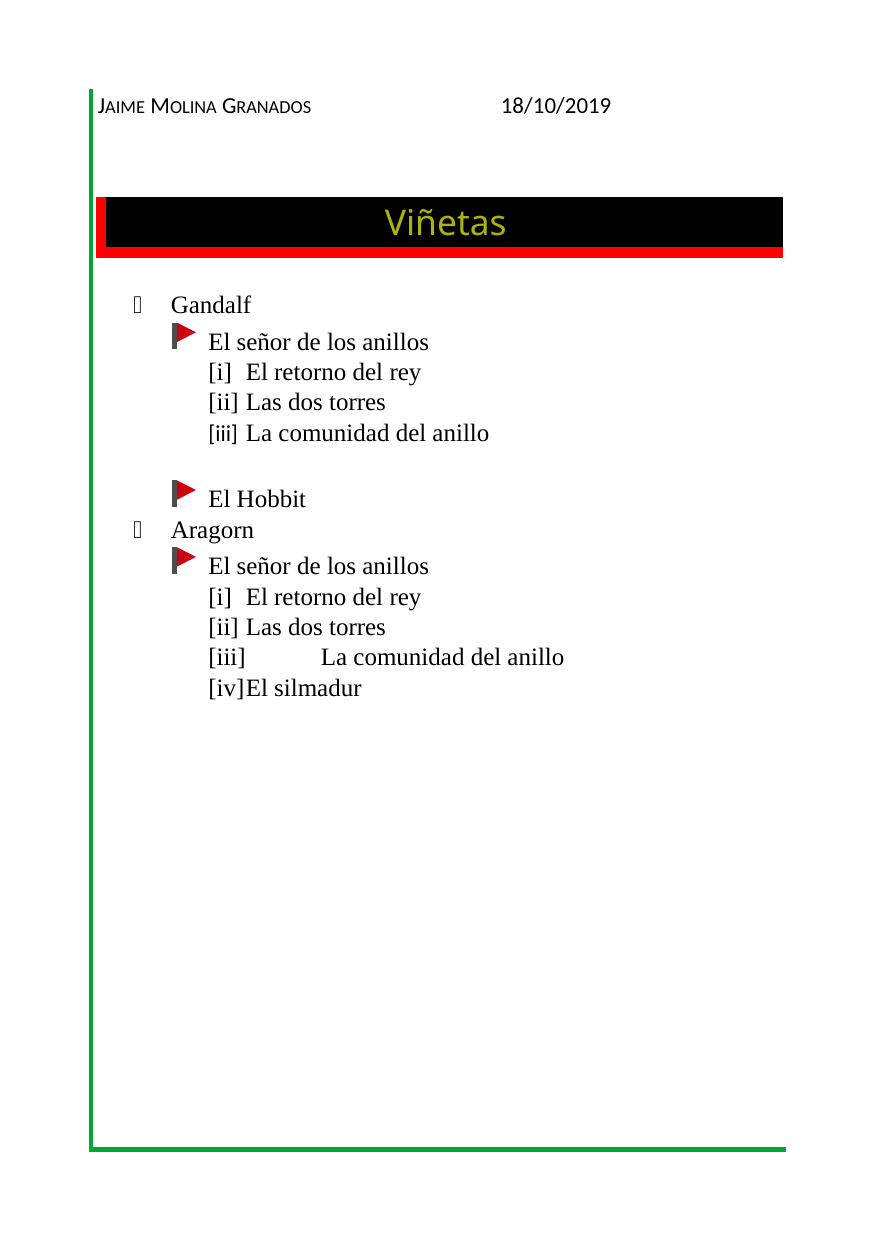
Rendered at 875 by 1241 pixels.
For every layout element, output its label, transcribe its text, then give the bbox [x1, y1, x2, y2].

list Las dos torres [208, 612, 783, 641]
list La comunidad del anillo [208, 642, 783, 671]
list Gandalf [133, 290, 783, 319]
list El señor de los anillos [171, 321, 783, 355]
list Las dos torres [208, 387, 783, 416]
text Viñetas [106, 197, 783, 247]
list El retorno del rey [208, 582, 783, 610]
list El silmadur [208, 673, 783, 702]
list La comunidad del anillo [208, 418, 783, 477]
list Aragorn [133, 515, 783, 543]
list El retorno del rey [208, 357, 783, 386]
list El señor de los anillos [171, 545, 783, 580]
list El Hobbit [171, 478, 783, 513]
